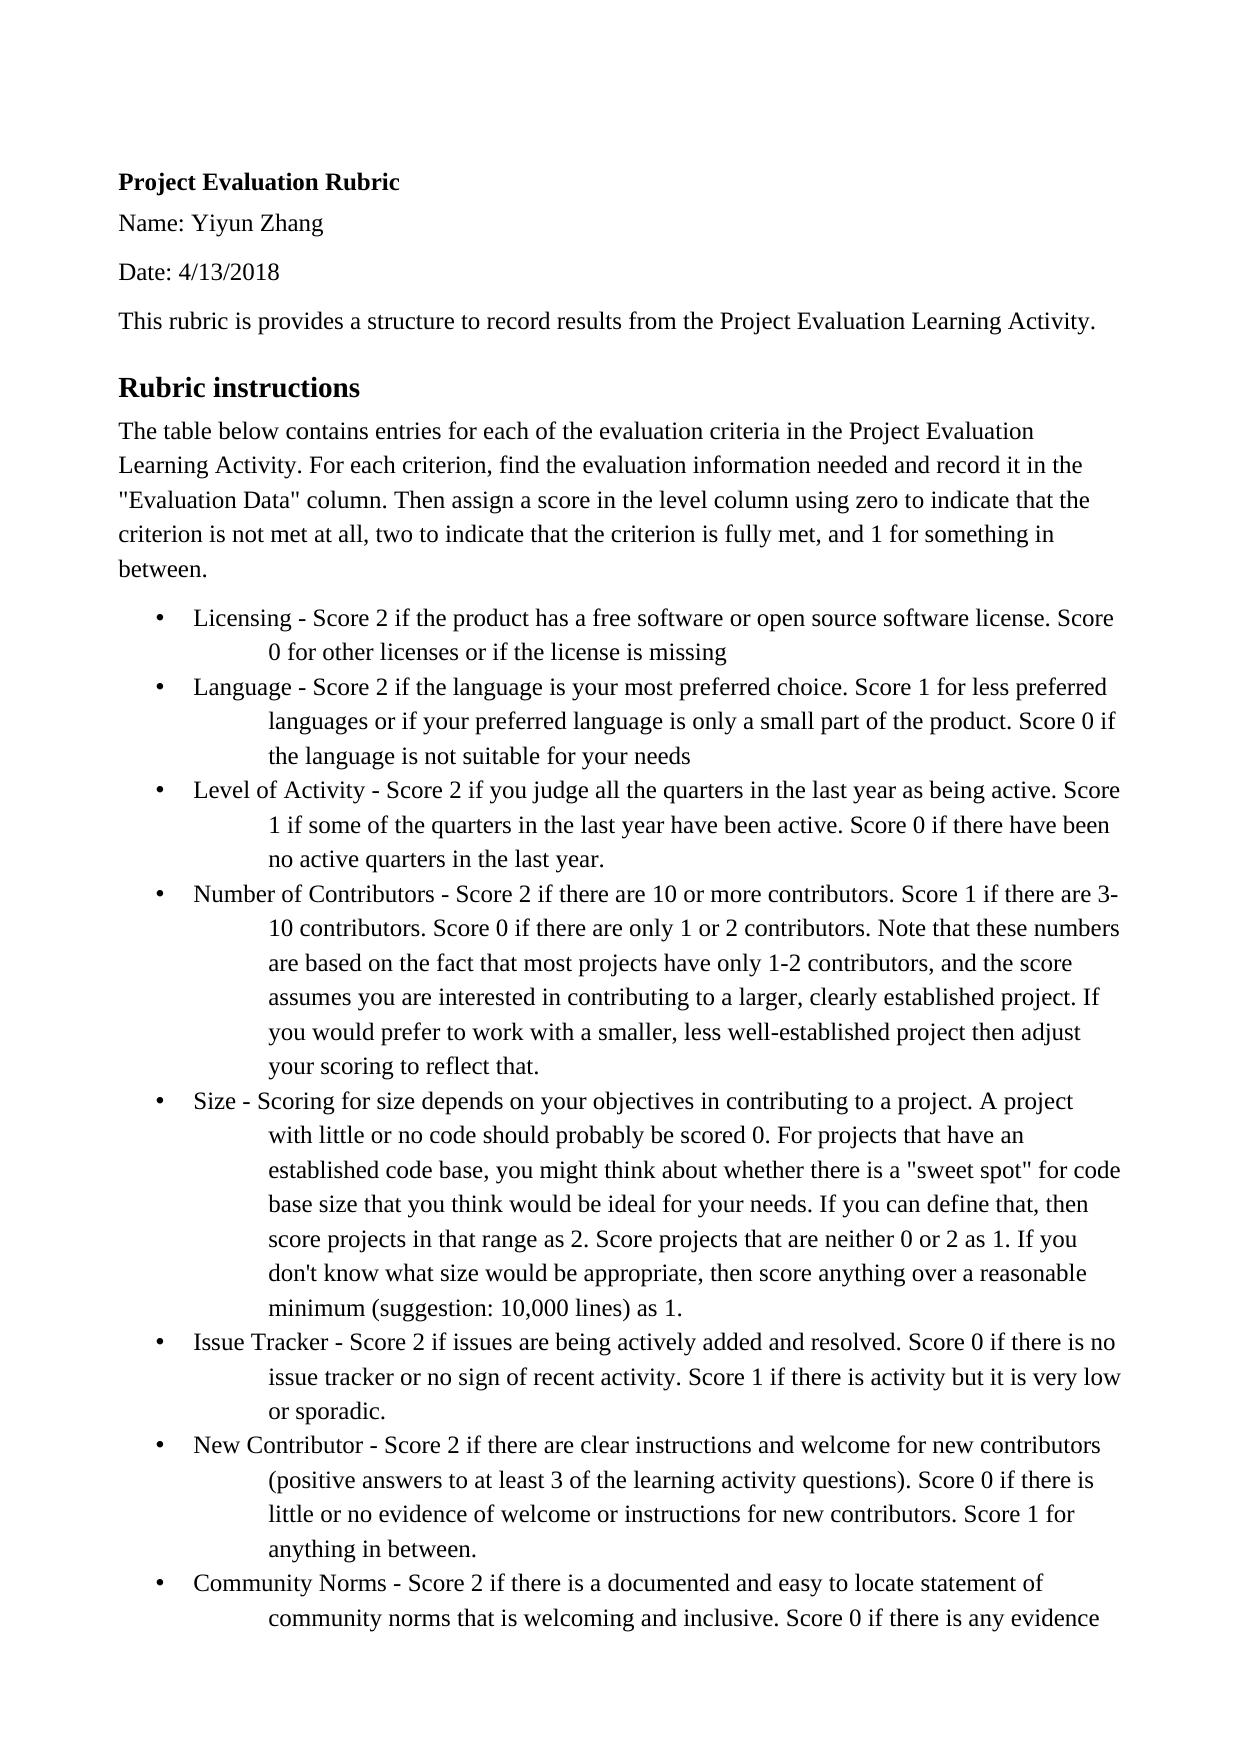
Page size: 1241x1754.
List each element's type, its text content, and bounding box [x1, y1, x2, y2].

list Level of Activity - Score 2 if you judge all the quarters in the last year as being active. Score 1 if some of the quarters in the last year have been active. Score 0 if there have been no active quarters in the last year. [156, 775, 1122, 873]
list Issue Tracker - Score 2 if issues are being actively added and resolved. Score 0 if there is no issue tracker or no sign of recent activity. Score 1 if there is activity but it is very low or sporadic. [156, 1327, 1122, 1425]
list Language - Score 2 if the language is your most preferred choice. Score 1 for less preferred languages or if your preferred language is only a small part of the product. Score 0 if the language is not suitable for your needs [156, 672, 1122, 770]
list Size - Scoring for size depends on your objectives in contributing to a project. A project with little or no code should probably be scored 0. For projects that have an established code base, you might think about whether there is a "sweet spot" for code base size that you think would be ideal for your needs. If you can define that, then score projects in that range as 2. Score projects that are neither 0 or 2 as 1. If you don't know what size would be appropriate, then score anything over a reasonable minimum (suggestion: 10,000 lines) as 1. [156, 1086, 1122, 1321]
text Name: Yiyun Zhang [118, 208, 1122, 237]
text Rubric instructions [118, 370, 1122, 403]
list Community Norms - Score 2 if there is a documented and easy to locate statement of community norms that is welcoming and inclusive. Score 0 if there is any evidence [156, 1568, 1122, 1632]
text Date: 4/13/2018 [118, 257, 1122, 286]
list New Contributor - Score 2 if there are clear instructions and welcome for new contributors (positive answers to at least 3 of the learning activity questions). Score 0 if there is little or no evidence of welcome or instructions for new contributors. Score 1 for anything in between. [156, 1431, 1122, 1563]
list Number of Contributors - Score 2 if there are 10 or more contributors. Score 1 if there are 3-10 contributors. Score 0 if there are only 1 or 2 contributors. Note that these numbers are based on the fact that most projects have only 1-2 contributors, and the score assumes you are interested in contributing to a larger, clearly established project. If you would prefer to work with a smaller, less well-established project then adjust your scoring to reflect that. [156, 879, 1122, 1080]
text The table below contains entries for each of the evaluation criteria in the Project Evaluation Learning Activity. For each criterion, find the evaluation information needed and record it in the "Evaluation Data" column. Then assign a score in the level column using zero to indicate that the criterion is not met at all, two to indicate that the criterion is fully met, and 1 for something in between. [118, 416, 1122, 583]
list Licensing - Score 2 if the product has a free software or open source software license. Score 0 for other licenses or if the license is missing [156, 603, 1122, 666]
text Project Evaluation Rubric [118, 167, 1122, 196]
text This rubric is provides a structure to record results from the Project Evaluation Learning Activity. [118, 306, 1122, 335]
